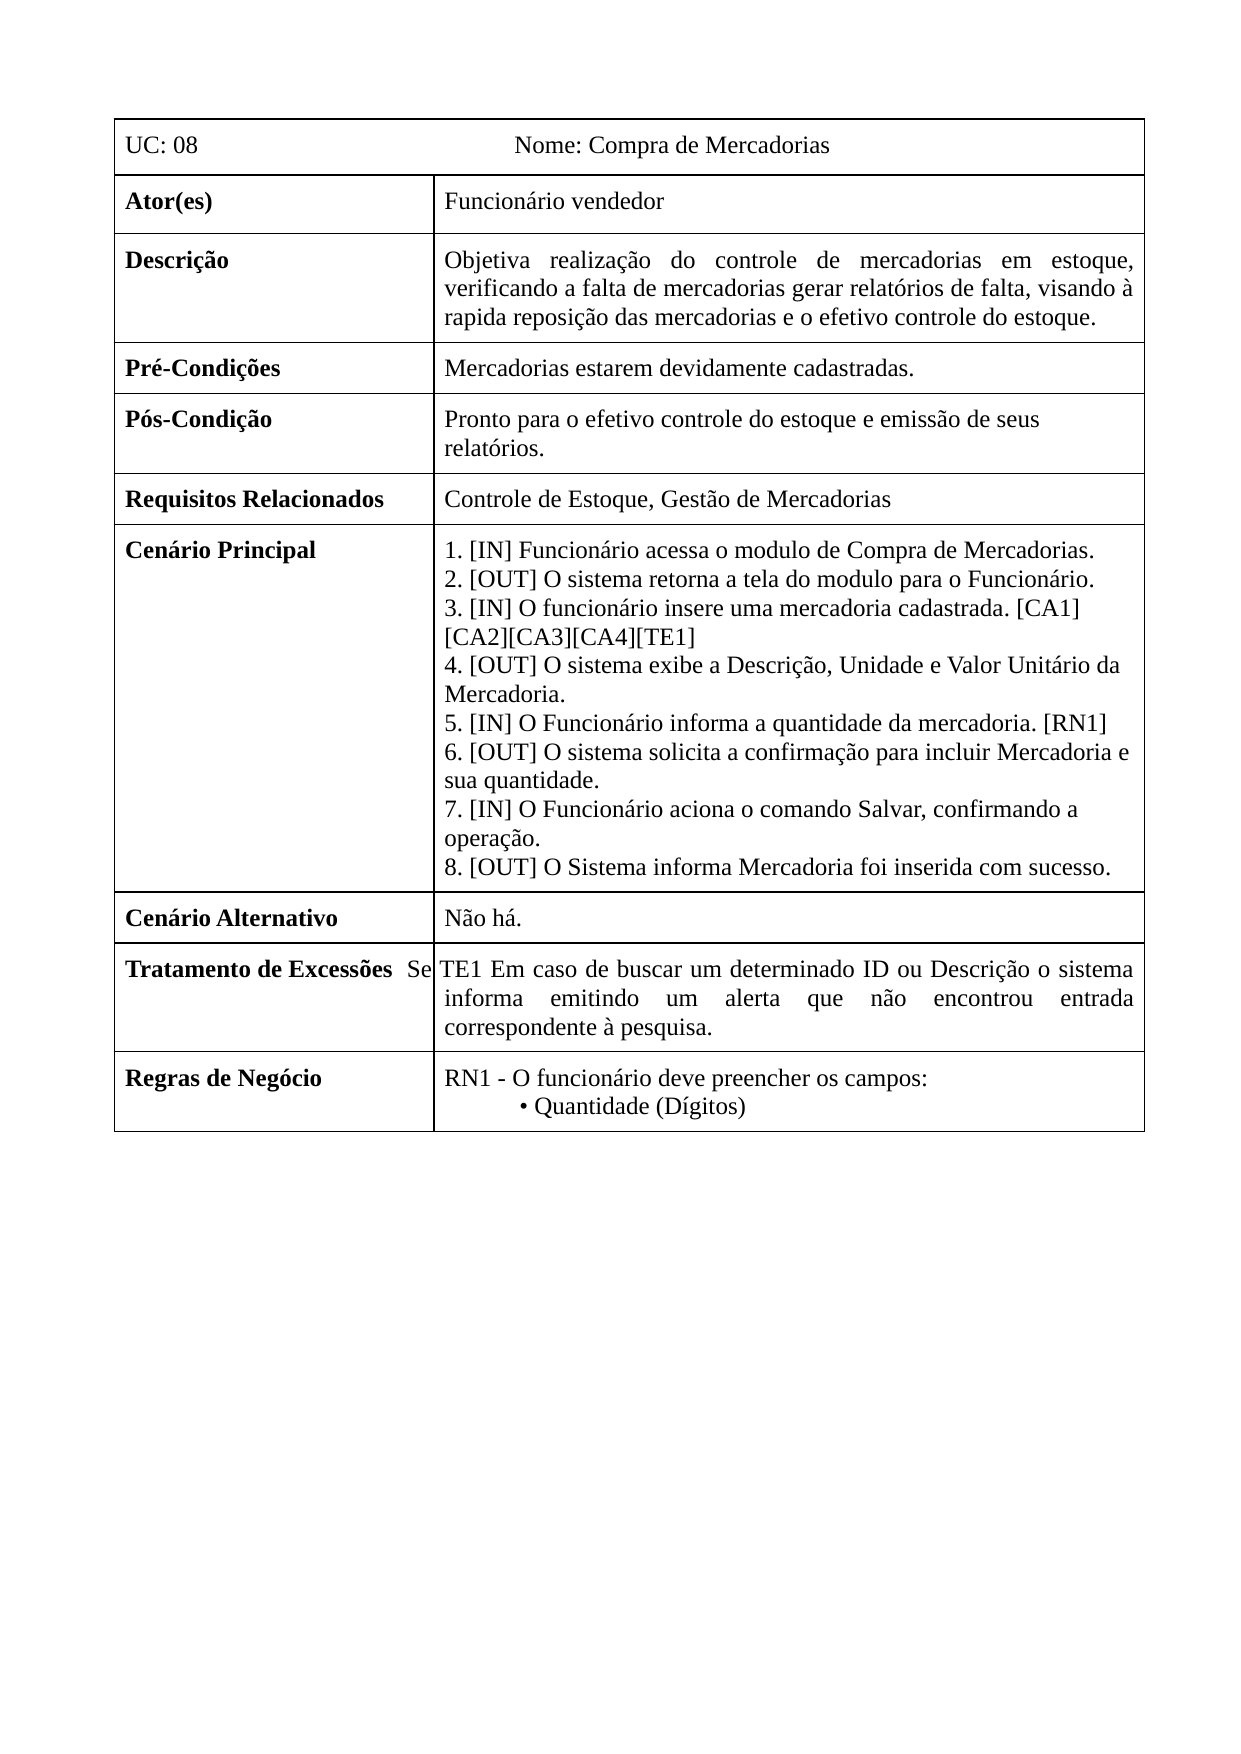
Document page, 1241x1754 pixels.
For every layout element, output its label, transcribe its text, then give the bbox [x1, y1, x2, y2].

table_cell Pronto para o efetivo controle do estoque e emissão de seus relatórios. [435, 394, 1144, 472]
table_cell RN1 - O funcionário deve preencher os campos: • Quantidade (Dígitos) [435, 1052, 1144, 1131]
table_cell Controle de Estoque, Gestão de Mercadorias [435, 474, 1144, 523]
table_cell 1. [IN] Funcionário acessa o modulo de Compra de Mercadorias. 2. [OUT] O sistema retorna a tela do modulo para o Funcionário. 3. [IN] O funcionário insere uma mercadoria cadastrada. [CA1][CA2][CA3][CA4][TE1] 4. [OUT] O sistema exibe a Descrição, Unidade e Valor Unitário da Mercadoria. 5. [IN] O Funcionário informa a quantidade da mercadoria. [RN1] 6. [OUT] O sistema solicita a confirmação para incluir Mercadoria e sua quantidade. 7. [IN] O Funcionário aciona o comando Salvar, confirmando a operação. 8. [OUT] O Sistema informa Mercadoria foi inserida com sucesso. [435, 525, 1144, 891]
table_cell Regras de Negócio [115, 1052, 433, 1131]
table_cell Objetiva realização do controle de mercadorias em estoque, verificando a falta de mercadorias gerar relatórios de falta, visando à rapida reposição das mercadorias e o efetivo controle do estoque. [435, 234, 1144, 341]
table_cell Mercadorias estarem devidamente cadastradas. [435, 343, 1144, 392]
table_cell Cenário Alternativo [115, 893, 433, 942]
table_cell Pré-Condições [115, 343, 433, 392]
table_cell Tratamento de Excessões [115, 944, 433, 1051]
table_cell Ator(es) [115, 176, 433, 233]
table_cell Pós-Condição [115, 394, 433, 472]
table_cell Se TE1 Em caso de buscar um determinado ID ou Descrição o sistema informa emitindo um alerta que não encontrou entrada correspondente à pesquisa. [435, 944, 1144, 1051]
table_cell Não há. [435, 893, 1144, 942]
table_cell Requisitos Relacionados [115, 474, 433, 523]
table_cell Cenário Principal [115, 525, 433, 891]
table_cell Funcionário vendedor [435, 176, 1144, 233]
table_header UC: 08 Nome: Compra de Mercadorias [115, 120, 1144, 174]
table_cell Descrição [115, 234, 433, 341]
